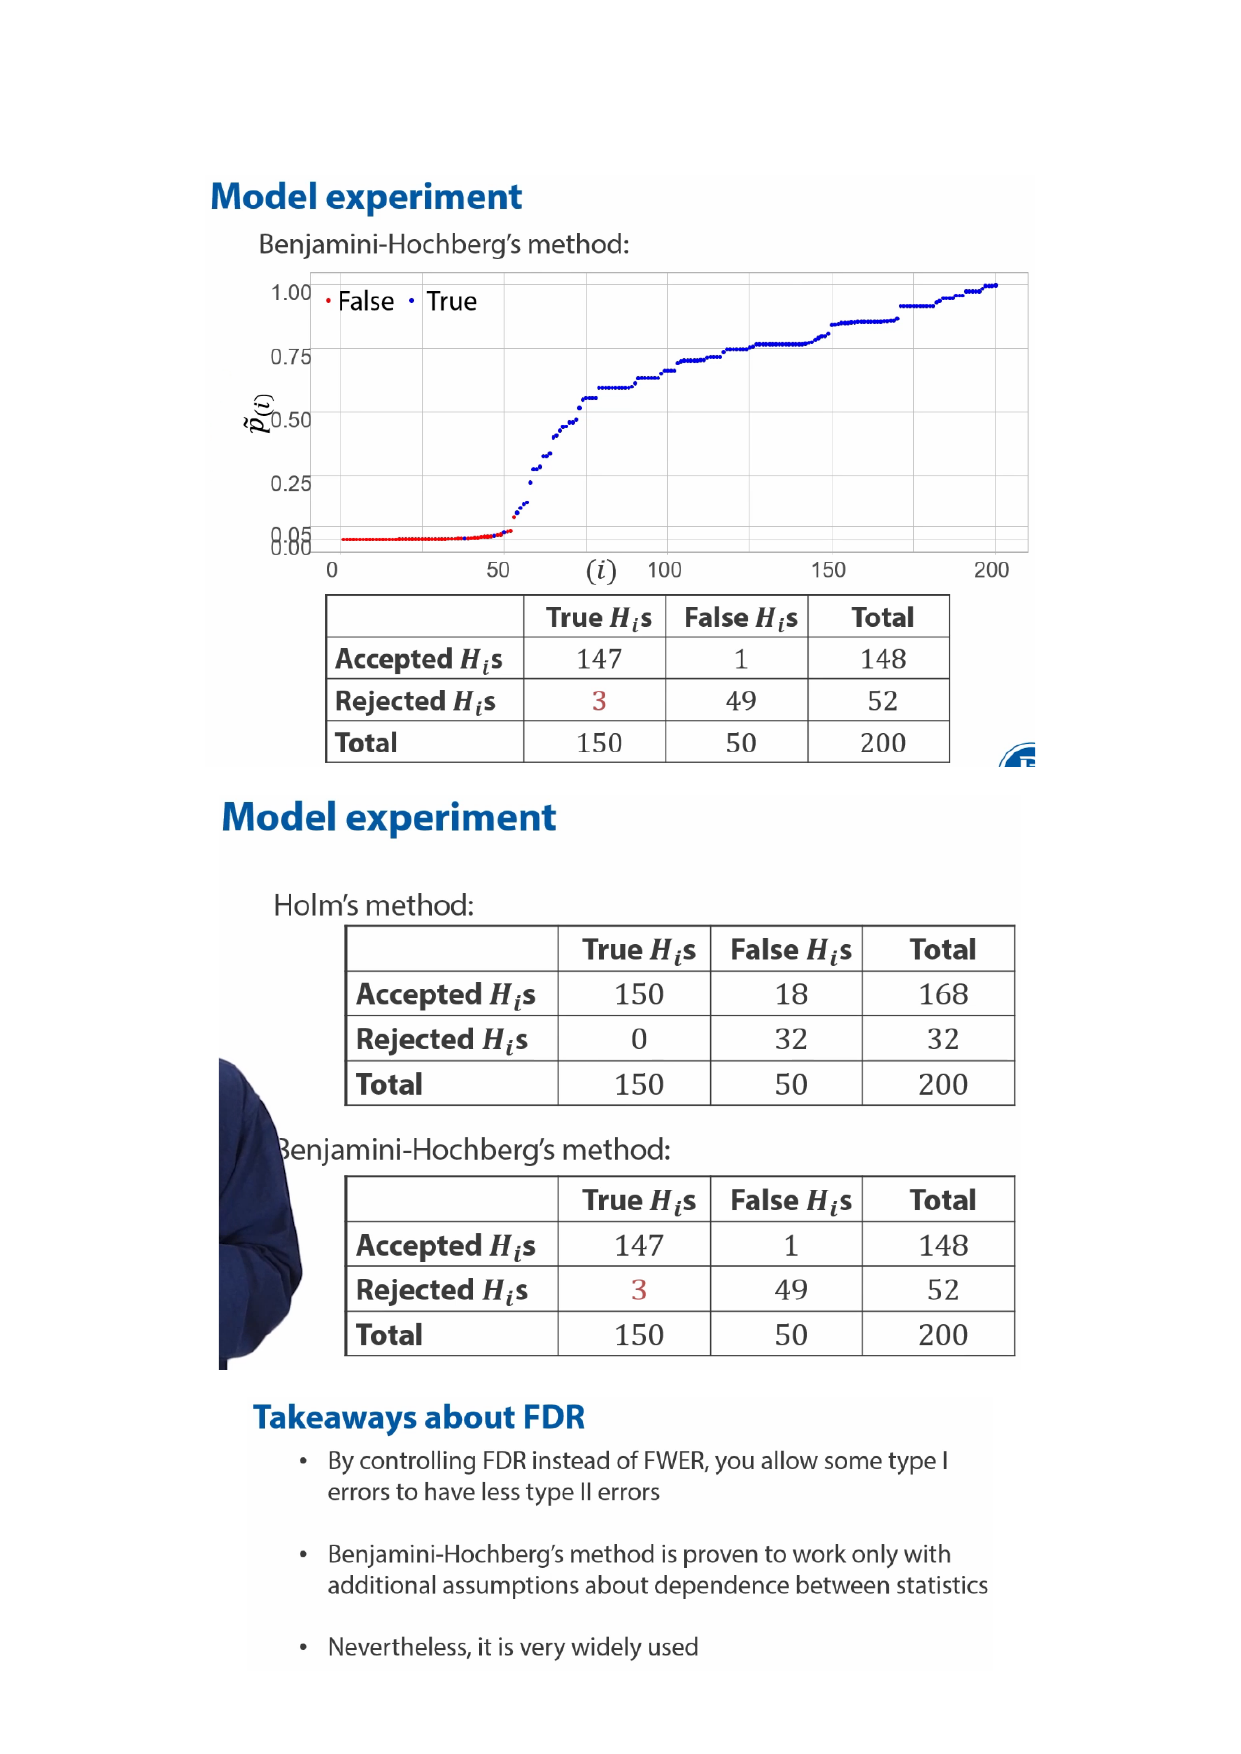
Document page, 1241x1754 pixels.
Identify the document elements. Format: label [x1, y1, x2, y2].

picture [205, 175, 1036, 767]
picture [218, 795, 1022, 1370]
picture [247, 1397, 994, 1671]
